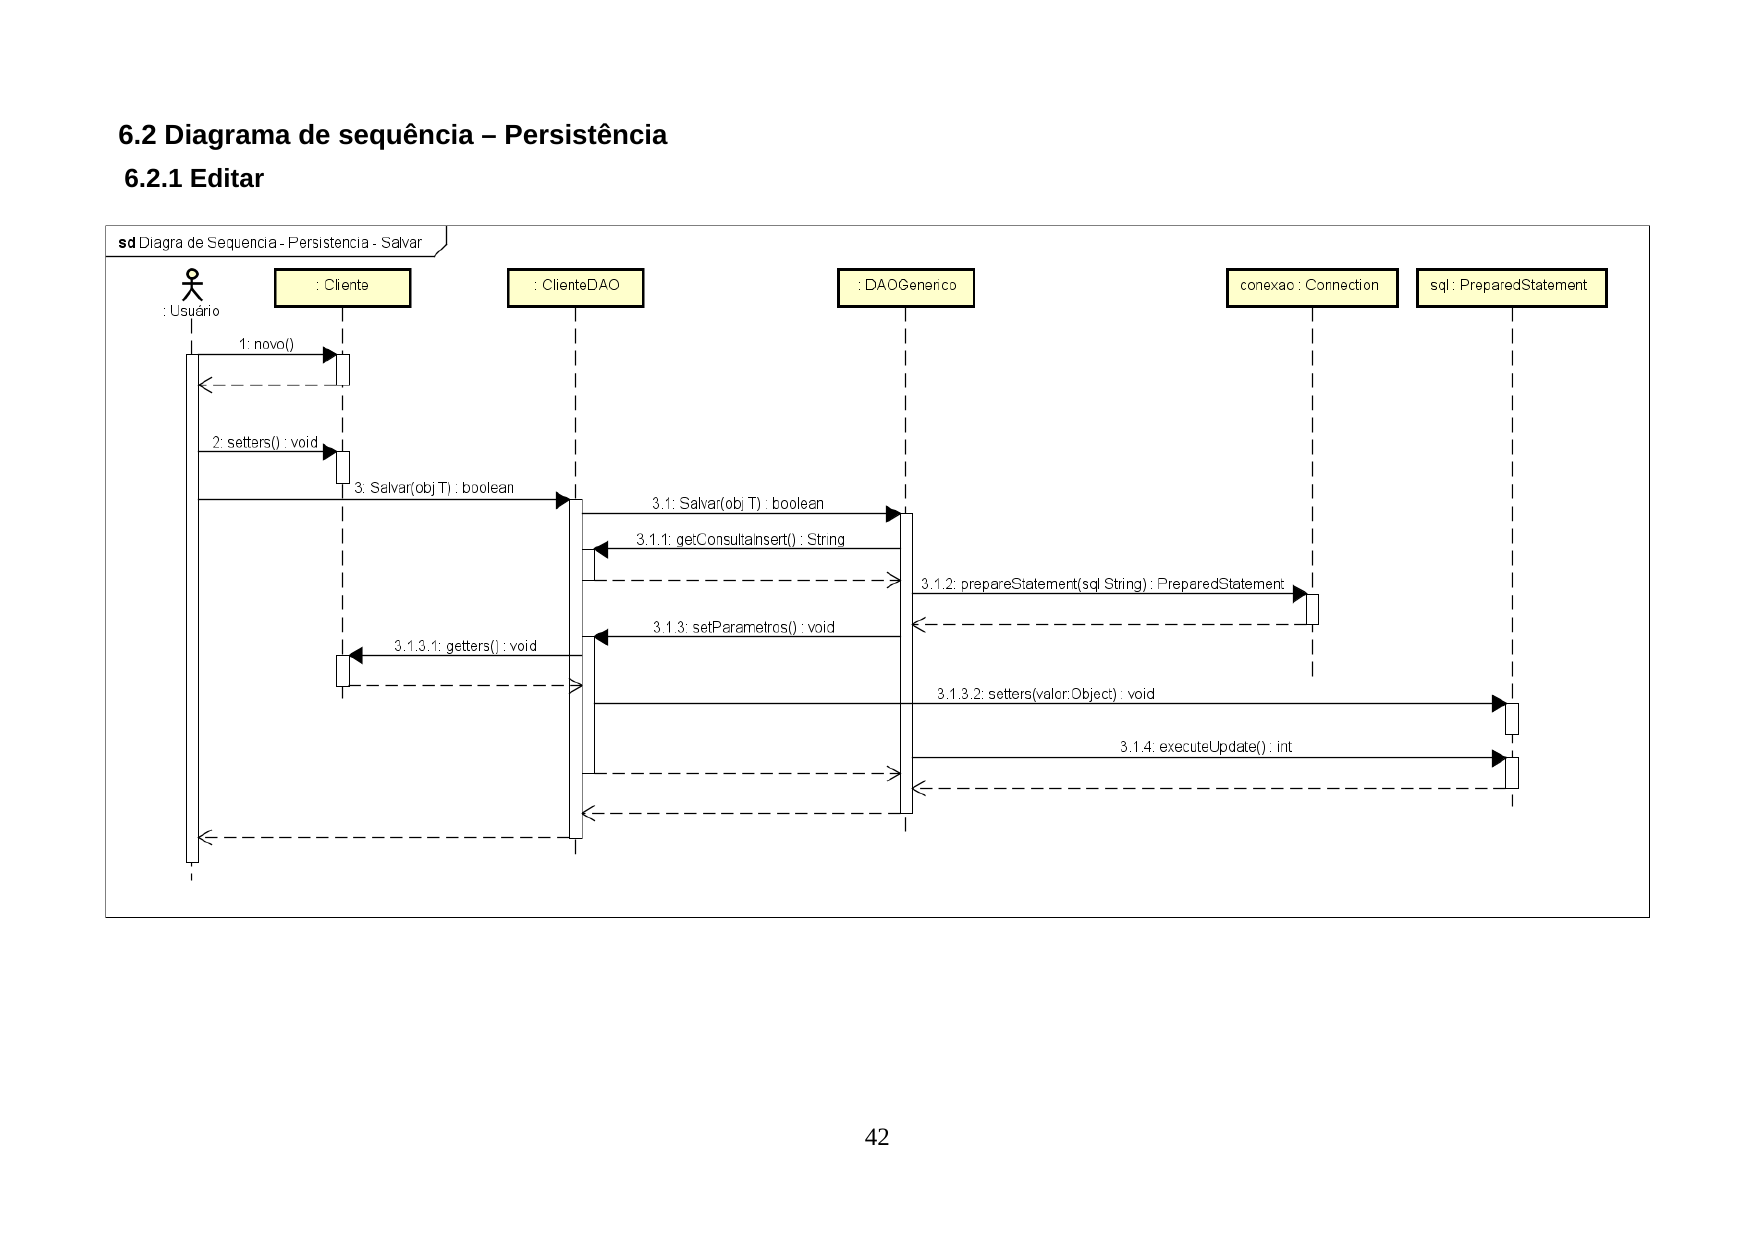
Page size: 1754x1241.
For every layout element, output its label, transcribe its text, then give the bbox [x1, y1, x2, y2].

subtitle 6.2 Diagrama de sequência – Persistência [118, 118, 1636, 150]
subtitle 6.2.1 Editar [124, 162, 1636, 193]
picture [93, 213, 1661, 929]
